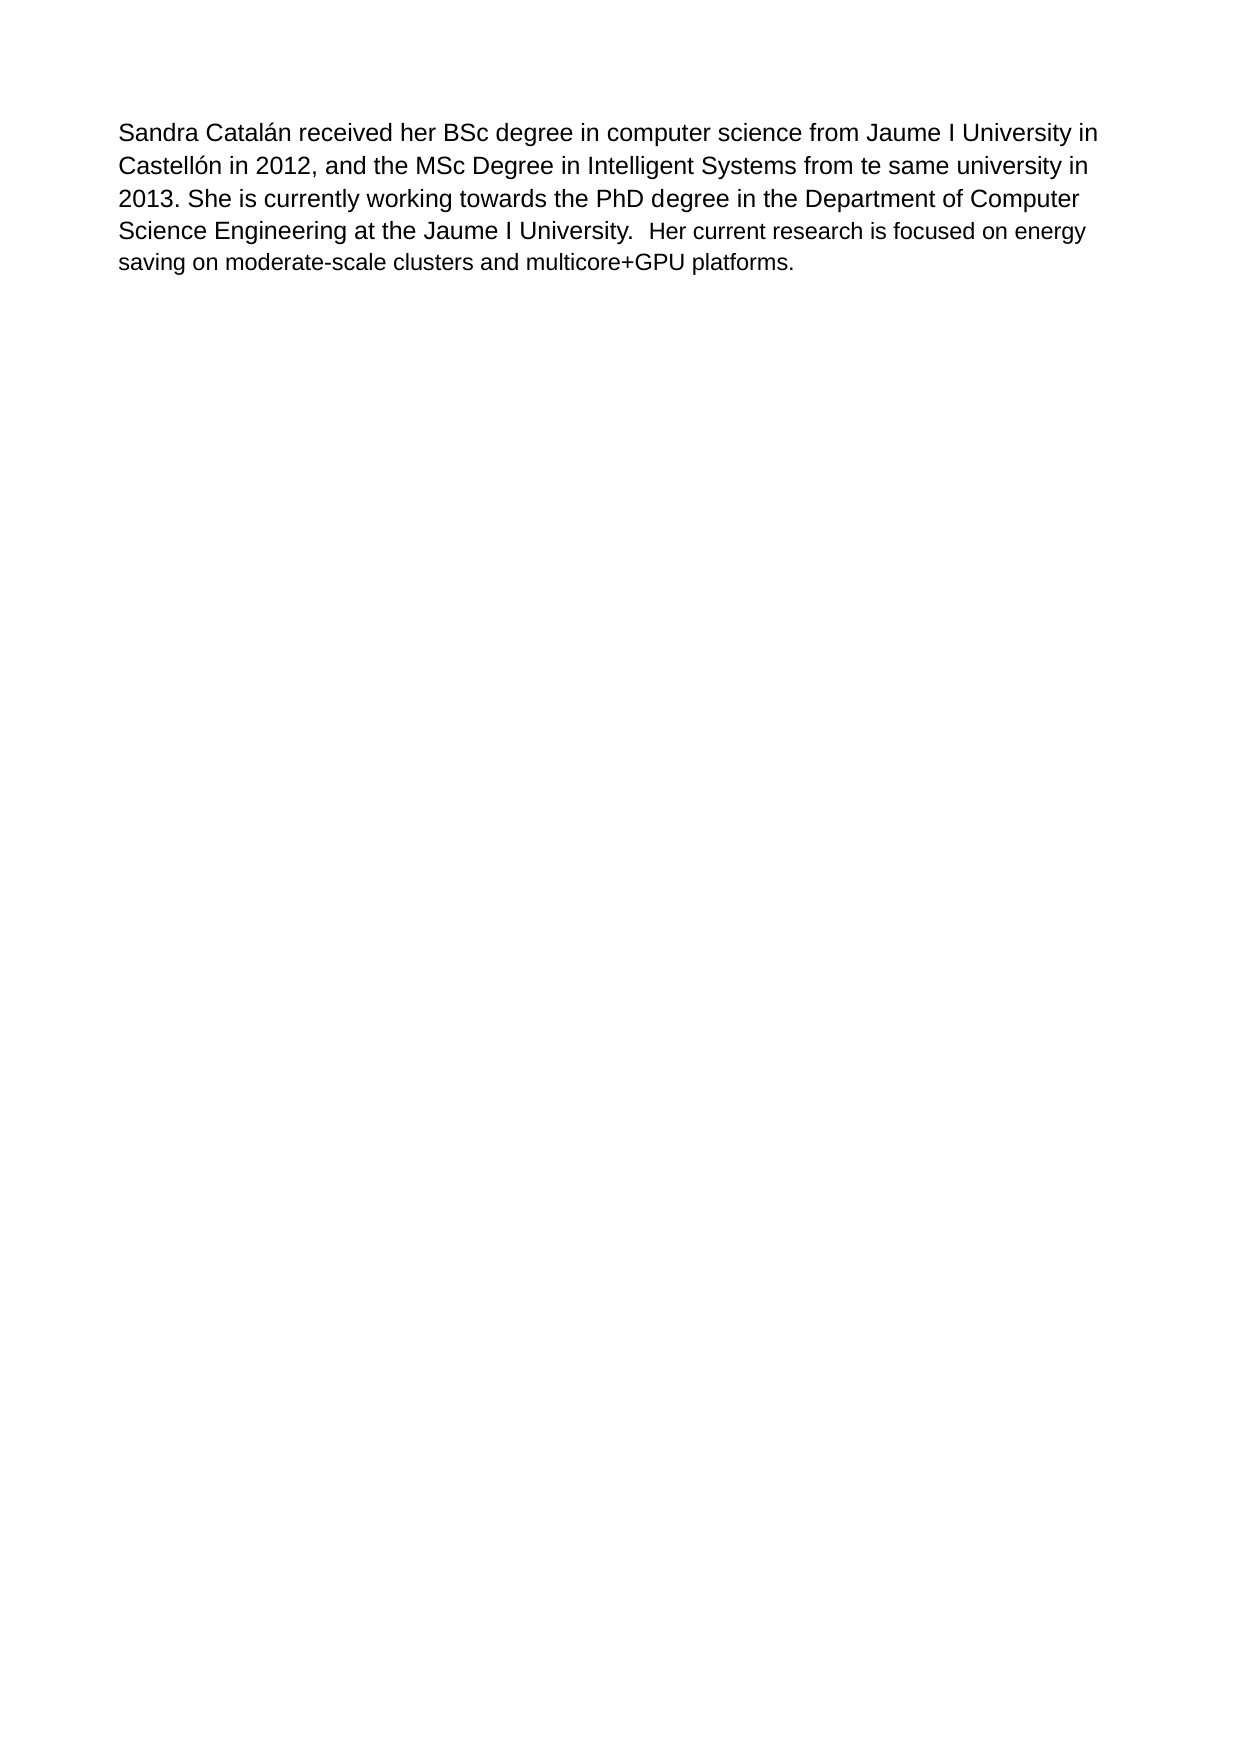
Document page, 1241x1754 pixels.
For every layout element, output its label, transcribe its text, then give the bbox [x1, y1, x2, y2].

text Sandra Catalán received her BSc degree in computer science from Jaume I University in Castellón in 2012, and the MSc Degree in Intelligent Systems from te same university in 2013. She is currently working towards the PhD degree in the Department of Computer Science Engineering at the Jaume I University. Her current research is focused on energy saving on moderate-scale clusters and multicore+GPU platforms. [118, 118, 1122, 276]
